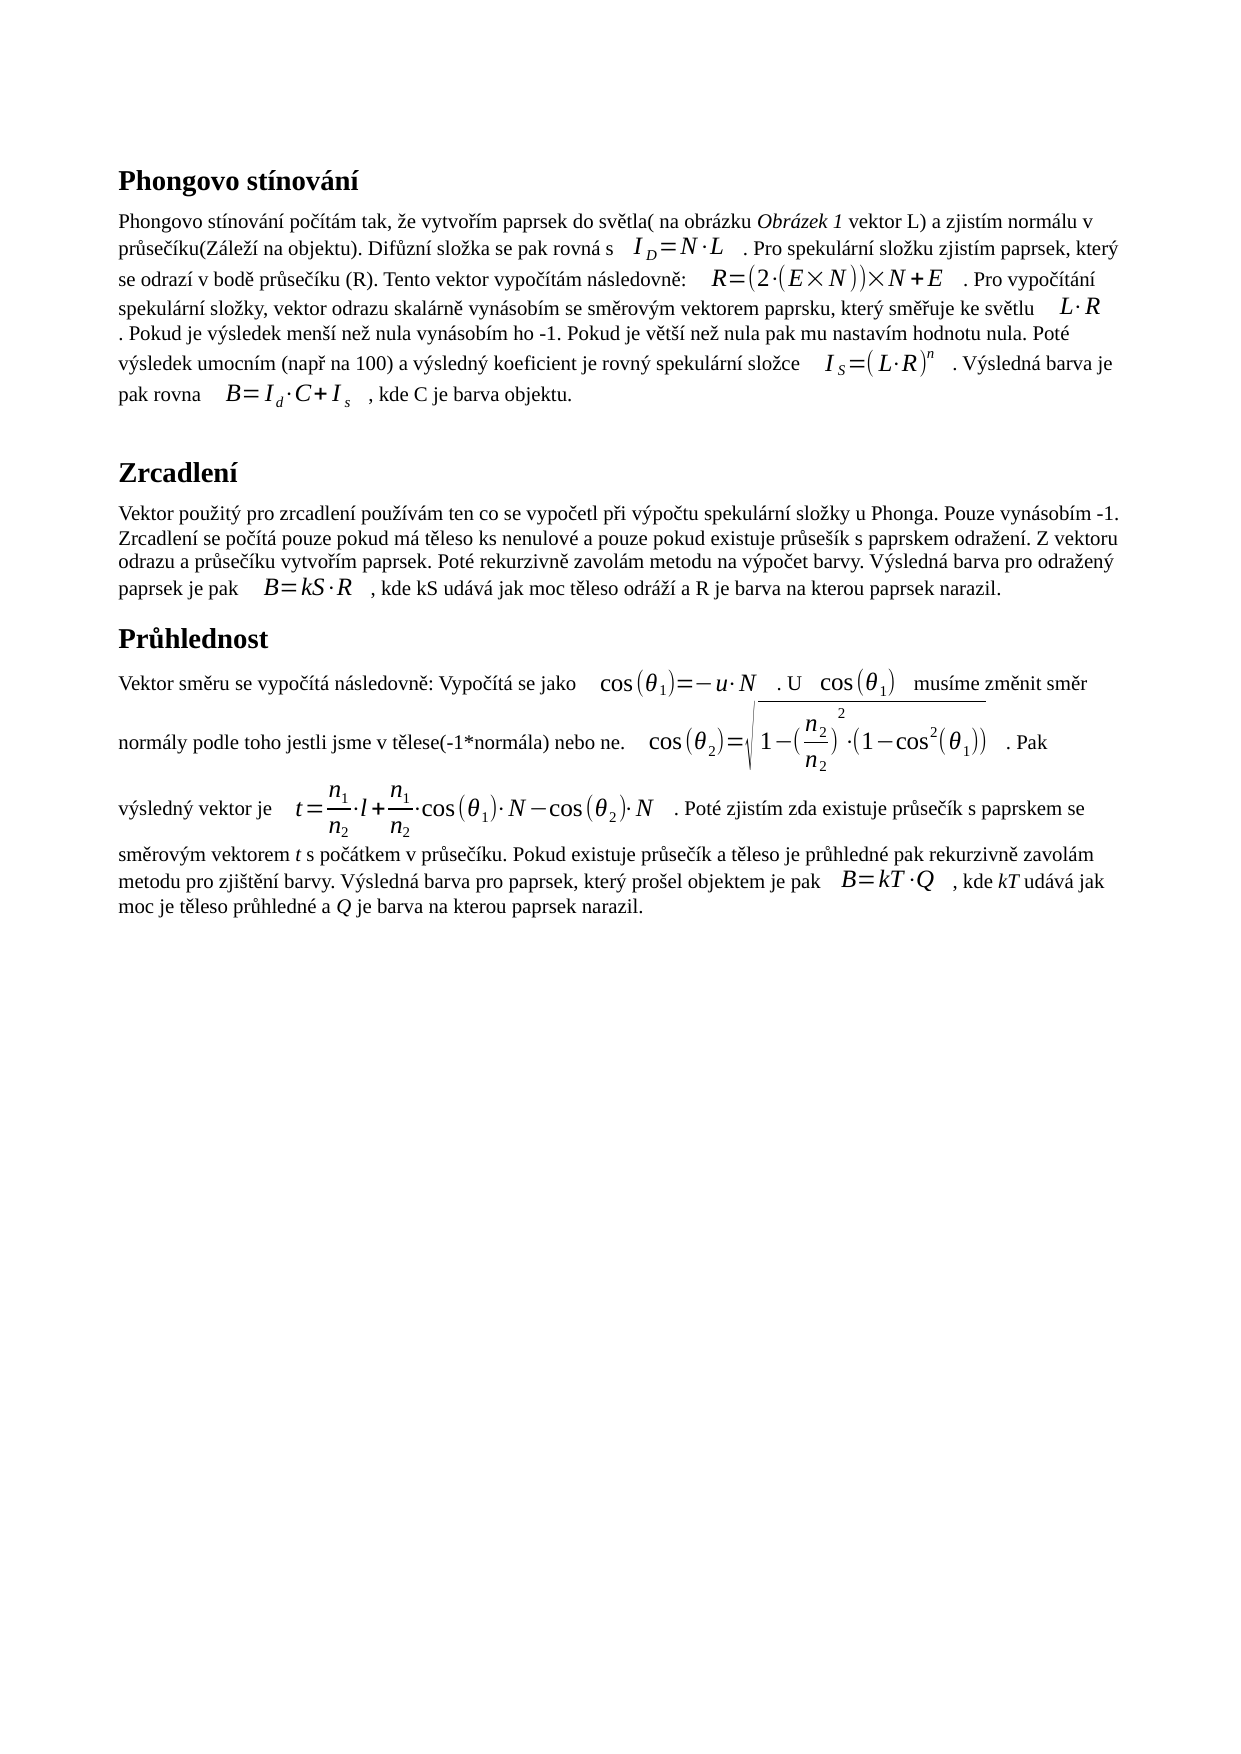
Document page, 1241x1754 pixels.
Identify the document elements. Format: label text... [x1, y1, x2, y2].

subtitle Zrcadlení [118, 456, 1122, 489]
text Phongovo stínování počítám tak, že vytvořím paprsek do světla( na obrázku Obrázek 1 vektor L) a zjistím normálu v průsečíku(Záleží na objektu). Difůzní složka se pak rovná s. Pro spekulární složku zjistím paprsek, který se odrazí v bodě průsečíku (R). Tento vektor vypočítám následovně: . Pro vypočítání spekulární složky, vektor odrazu skalárně vynásobím se směrovým vektorem paprsku, který směřuje ke světlu . Pokud je výsledek menší než nula vynásobím ho -1. Pokud je větší než nula pak mu nastavím hodnotu nula. Poté výsledek umocním (např na 100) a výsledný koeficient je rovný spekulární složce . Výsledná barva je pak rovna , kde C je barva objektu. [118, 209, 1122, 411]
subtitle Phongovo stínování [118, 163, 1122, 196]
subtitle Průhlednost [118, 622, 1122, 655]
text Vektor použitý pro zrcadlení používám ten co se vypočetl při výpočtu spekulární složky u Phonga. Pouze vynásobím -1. Zrcadlení se počítá pouze pokud má těleso ks nenulové a pouze pokud existuje průsešík s paprskem odražení. Z vektoru odrazu a průsečíku vytvořím paprsek. Poté rekurzivně zavolám metodu na výpočet barvy. Výsledná barva pro odražený paprsek je pak , kde kS udává jak moc těleso odráží a R je barva na kterou paprsek narazil. [118, 501, 1122, 601]
text Vektor směru se vypočítá následovně: Vypočítá se jako . Umusíme změnit směr normály podle toho jestli jsme v tělese(-1*normála) nebo ne. . Pak výsledný vektor je . Poté zjistím zda existuje průsečík s paprskem se směrovým vektorem t s počátkem v průsečíku. Pokud existuje průsečík a těleso je průhledné pak rekurzivně zavolám metodu pro zjištění barvy. Výsledná barva pro paprsek, který prošel objektem je pak, kde kT udává jak moc je těleso průhledné a Q je barva na kterou paprsek narazil. [118, 668, 1122, 918]
